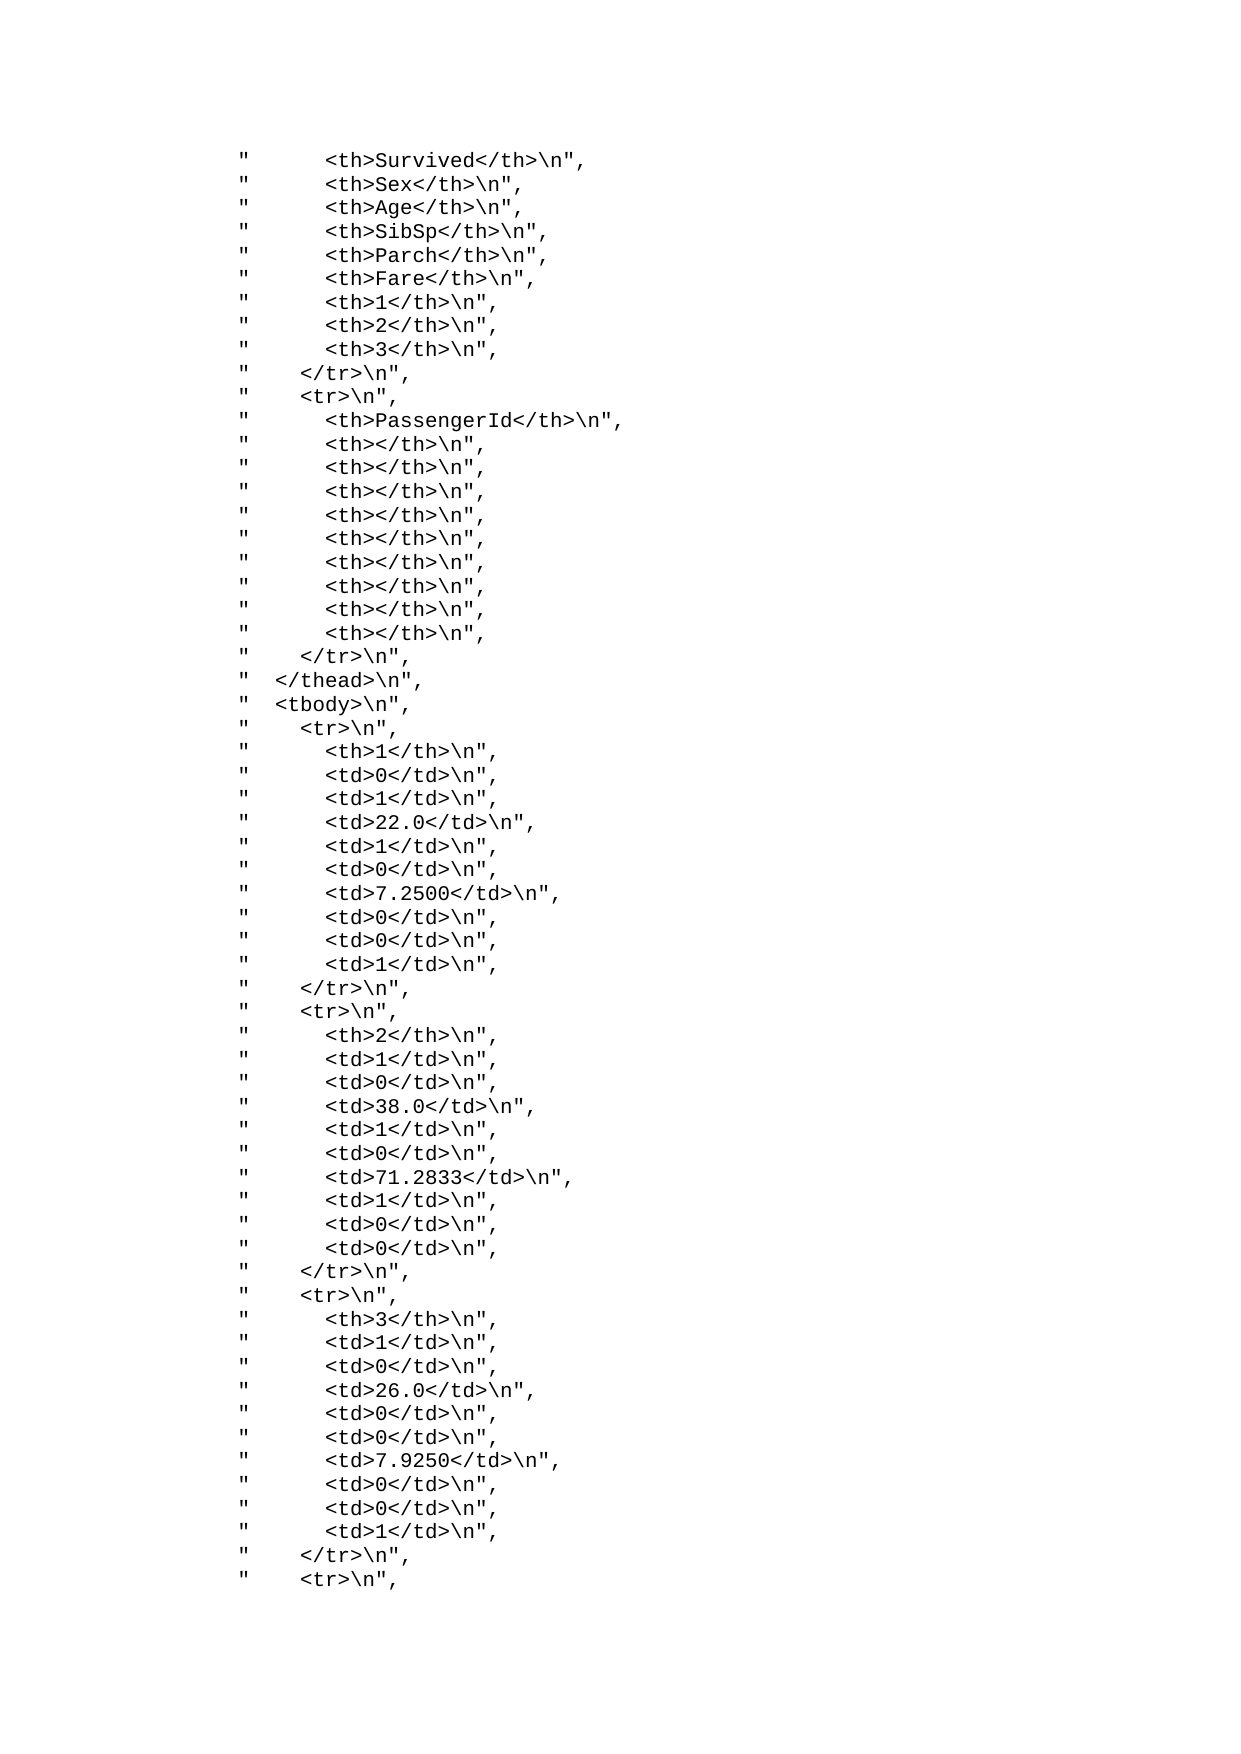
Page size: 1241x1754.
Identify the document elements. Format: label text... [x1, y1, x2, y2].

text " <td>0</td>\n", [150, 1498, 1090, 1521]
text " <th></th>\n", [150, 434, 1090, 457]
text " <th>Fare</th>\n", [150, 268, 1090, 292]
text " <th></th>\n", [150, 528, 1090, 552]
text " <td>0</td>\n", [150, 1072, 1090, 1096]
text " <td>1</td>\n", [150, 954, 1090, 978]
text " <td>0</td>\n", [150, 907, 1090, 930]
text " </tr>\n", [150, 1261, 1090, 1285]
text " <th></th>\n", [150, 576, 1090, 599]
text " <th>PassengerId</th>\n", [150, 410, 1090, 434]
text " <td>0</td>\n", [150, 1474, 1090, 1498]
text " <tr>\n", [150, 386, 1090, 410]
text " <th></th>\n", [150, 552, 1090, 576]
text " <td>0</td>\n", [150, 1356, 1090, 1379]
text " <td>26.0</td>\n", [150, 1379, 1090, 1403]
text " <th></th>\n", [150, 505, 1090, 528]
text " <th>2</th>\n", [150, 316, 1090, 339]
text " <td>38.0</td>\n", [150, 1096, 1090, 1119]
text " <th></th>\n", [150, 623, 1090, 647]
text " <th>2</th>\n", [150, 1025, 1090, 1048]
text " <tr>\n", [150, 1285, 1090, 1309]
text " <td>0</td>\n", [150, 1403, 1090, 1427]
text " <th>Age</th>\n", [150, 197, 1090, 221]
text " <th></th>\n", [150, 599, 1090, 623]
text " <th>3</th>\n", [150, 339, 1090, 363]
text " <tr>\n", [150, 1001, 1090, 1025]
text " <td>0</td>\n", [150, 765, 1090, 788]
text " <td>1</td>\n", [150, 1190, 1090, 1214]
text " <td>1</td>\n", [150, 1521, 1090, 1545]
text " <th>Sex</th>\n", [150, 174, 1090, 197]
text " <td>1</td>\n", [150, 1332, 1090, 1356]
text " <th>3</th>\n", [150, 1309, 1090, 1332]
text " </tr>\n", [150, 978, 1090, 1001]
text " <td>1</td>\n", [150, 836, 1090, 859]
text " </tr>\n", [150, 647, 1090, 670]
text " <td>0</td>\n", [150, 1214, 1090, 1238]
text " <td>7.9250</td>\n", [150, 1451, 1090, 1474]
text " <td>22.0</td>\n", [150, 812, 1090, 836]
text " <tr>\n", [150, 1569, 1090, 1592]
text " <td>1</td>\n", [150, 1048, 1090, 1072]
text " <td>0</td>\n", [150, 1427, 1090, 1451]
text " <td>0</td>\n", [150, 859, 1090, 883]
text " <th>Parch</th>\n", [150, 244, 1090, 268]
text " <tbody>\n", [150, 694, 1090, 717]
text " <th>1</th>\n", [150, 292, 1090, 316]
text " <th></th>\n", [150, 481, 1090, 505]
text " <tr>\n", [150, 717, 1090, 741]
text " </thead>\n", [150, 670, 1090, 694]
text " <td>1</td>\n", [150, 788, 1090, 812]
text " <td>1</td>\n", [150, 1119, 1090, 1143]
text " </tr>\n", [150, 363, 1090, 386]
text " <th></th>\n", [150, 457, 1090, 481]
text " <td>71.2833</td>\n", [150, 1167, 1090, 1190]
text " <td>7.2500</td>\n", [150, 883, 1090, 907]
text " <td>0</td>\n", [150, 1143, 1090, 1167]
text " <th>1</th>\n", [150, 741, 1090, 765]
text " <th>Survived</th>\n", [150, 150, 1090, 174]
text " <td>0</td>\n", [150, 1238, 1090, 1261]
text " </tr>\n", [150, 1545, 1090, 1569]
text " <th>SibSp</th>\n", [150, 221, 1090, 244]
text " <td>0</td>\n", [150, 930, 1090, 954]
